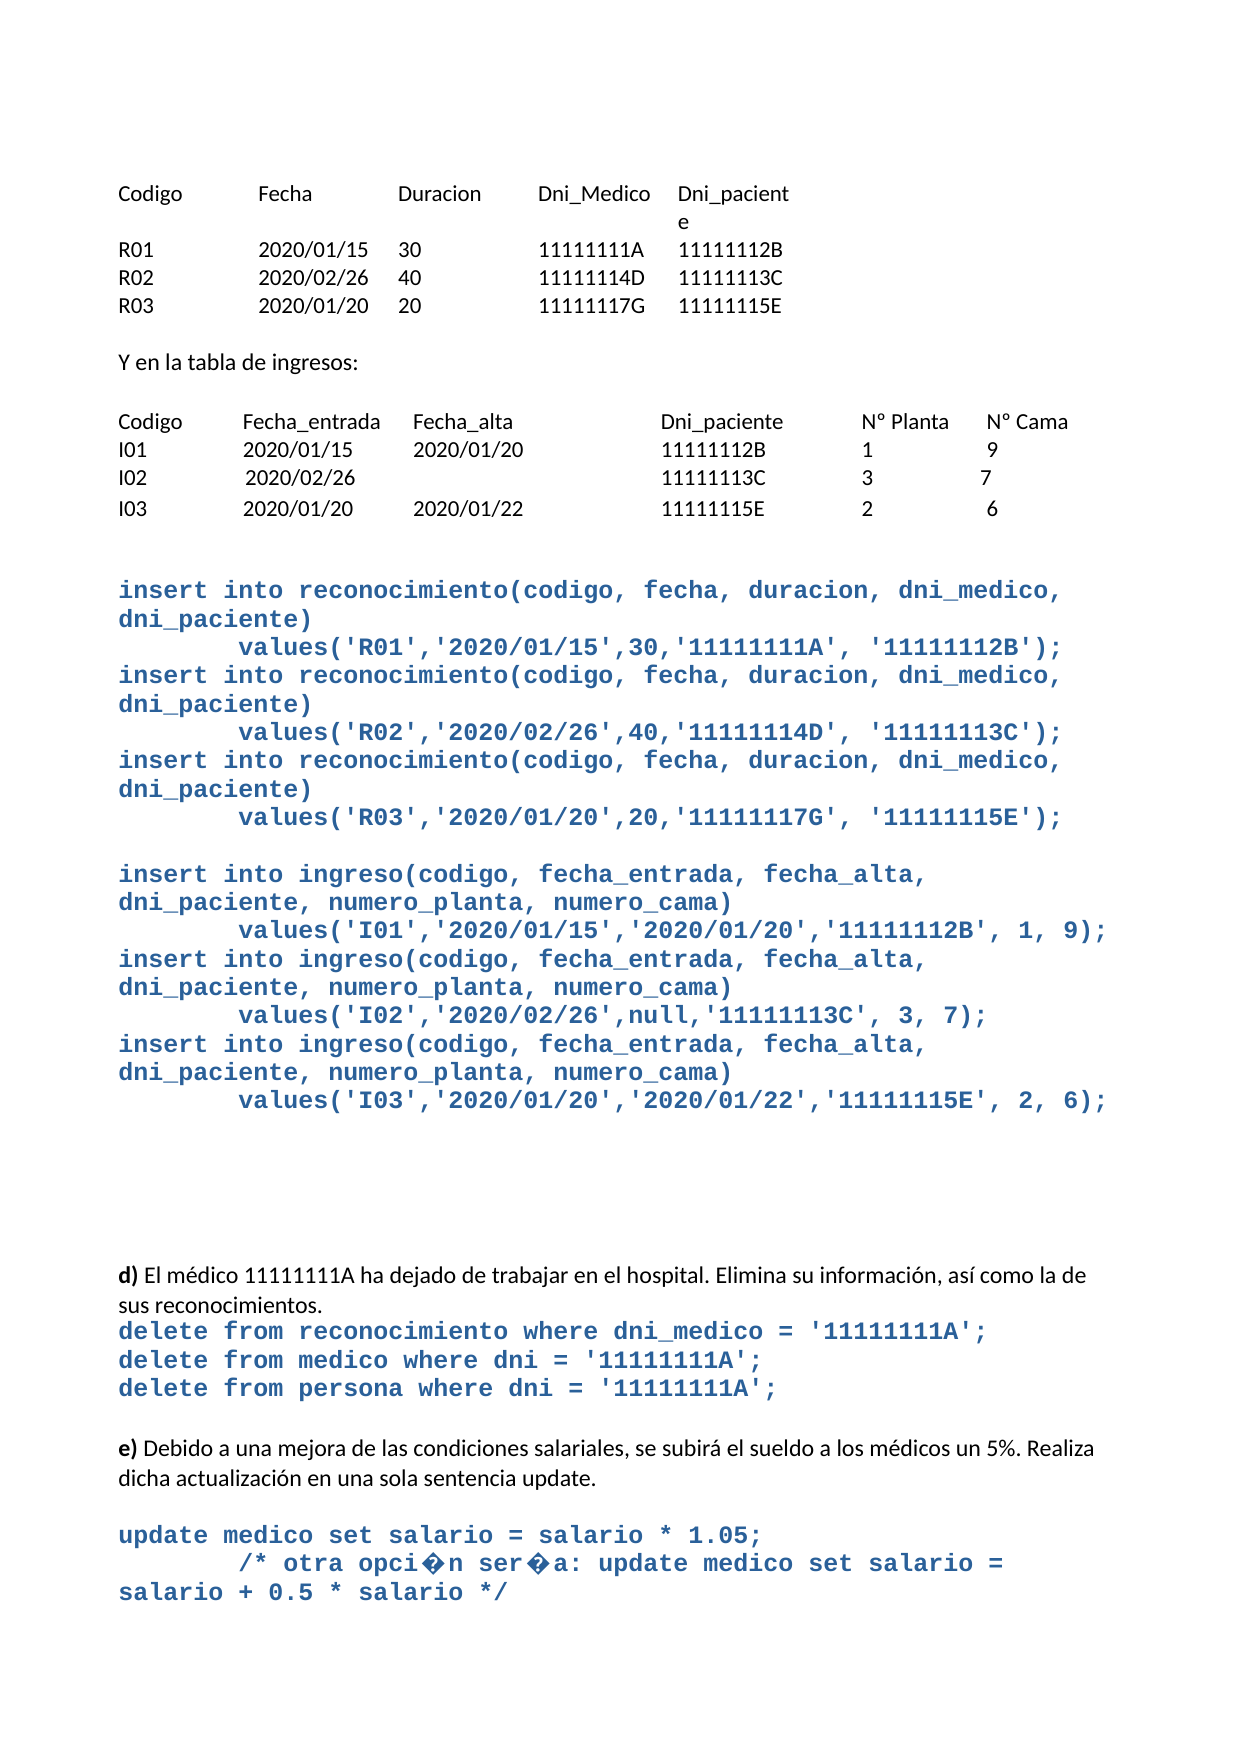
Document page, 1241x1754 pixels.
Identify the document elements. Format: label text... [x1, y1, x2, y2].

text insert into reconocimiento(codigo, fecha, duracion, dni_medico, dni_paciente) [118, 578, 1122, 635]
table_header Fecha_entrada [231, 407, 402, 435]
table_cell 11111114D [527, 263, 666, 291]
table_cell 2020/01/20 [231, 494, 402, 522]
text insert into reconocimiento(codigo, fecha, duracion, dni_medico, dni_paciente) [118, 663, 1122, 720]
table_header Fecha_alta [402, 407, 649, 435]
table_cell R01 [107, 235, 247, 263]
text delete from medico where dni = '11111111A'; [118, 1347, 1122, 1376]
table_cell 30 [387, 235, 527, 263]
table_cell 11111113C [649, 463, 850, 494]
table_cell 11111115E [649, 494, 850, 522]
table_cell 2020/01/20 [402, 435, 649, 463]
table_cell 11111112B [666, 235, 806, 263]
text d) El médico 11111111A ha dejado de trabajar en el hospital. Elimina su información, así como la de sus reconocimientos. [118, 1260, 1122, 1319]
table_cell 2020/01/20 [247, 291, 387, 319]
table_cell 11111115E [666, 291, 806, 319]
table_cell 11111113C [666, 263, 806, 291]
table_cell R02 [107, 263, 247, 291]
table_cell 11111112B [649, 435, 850, 463]
text Y en la tabla de ingresos: [118, 347, 1122, 377]
table_header Dni_paciente [649, 407, 850, 435]
table_cell 1 [850, 435, 975, 463]
table_cell R03 [107, 291, 247, 319]
table_header Duracion [387, 179, 527, 235]
table_cell 7 [969, 463, 1169, 494]
table_header Nº Planta [850, 407, 975, 435]
table_cell 40 [387, 263, 527, 291]
table_header Codigo [107, 407, 231, 435]
table_cell I03 [107, 494, 231, 522]
table_header Dni_paciente [666, 179, 806, 235]
table_cell 2020/02/26 [247, 263, 387, 291]
text values('R02','2020/02/26',40,'11111114D', '11111113C'); [118, 720, 1122, 748]
table_header Fecha [247, 179, 387, 235]
text /* otra opci�n ser�a: update medico set salario = salario + 0.5 * salario */ [118, 1551, 1122, 1607]
text insert into ingreso(codigo, fecha_entrada, fecha_alta, dni_paciente, numero_planta, numero_cama) [118, 1031, 1122, 1088]
text insert into reconocimiento(codigo, fecha, duracion, dni_medico, dni_paciente) [118, 748, 1122, 805]
text delete from reconocimiento where dni_medico = '11111111A'; [118, 1319, 1122, 1347]
table_cell 2 [850, 494, 975, 522]
table_cell 2020/01/15 [247, 235, 387, 263]
text values('R01','2020/01/15',30,'11111111A', '11111112B'); [118, 635, 1122, 663]
text insert into ingreso(codigo, fecha_entrada, fecha_alta, dni_paciente, numero_planta, numero_cama) [118, 946, 1122, 1003]
text values('I01','2020/01/15','2020/01/20','11111112B', 1, 9); [118, 918, 1122, 946]
table_cell 11111111A [527, 235, 666, 263]
table_cell 20 [387, 291, 527, 319]
table_cell I02 2020/02/26 [107, 463, 402, 494]
table_cell 2020/01/22 [402, 494, 649, 522]
table_header Dni_Medico [527, 179, 666, 235]
table_header Codigo [107, 179, 247, 235]
text values('I02','2020/02/26',null,'11111113C', 3, 7); [118, 1003, 1122, 1031]
table_cell 11111117G [527, 291, 666, 319]
table_cell 6 [975, 494, 1169, 522]
text values('I03','2020/01/20','2020/01/22','11111115E', 2, 6); [118, 1088, 1122, 1116]
text values('R03','2020/01/20',20,'11111117G', '11111115E'); [118, 805, 1122, 833]
table_cell 3 [850, 463, 968, 494]
table_cell 2020/01/15 [231, 435, 402, 463]
text e) Debido a una mejora de las condiciones salariales, se subirá el sueldo a los médicos un 5%. Realiza dicha actualización en una sola sentencia update. [118, 1433, 1122, 1492]
table_cell [402, 463, 649, 494]
text delete from persona where dni = '11111111A'; [118, 1376, 1122, 1404]
table_cell I01 [107, 435, 231, 463]
text insert into ingreso(codigo, fecha_entrada, fecha_alta, dni_paciente, numero_planta, numero_cama) [118, 861, 1122, 918]
text update medico set salario = salario * 1.05; [118, 1522, 1122, 1551]
table_cell 9 [975, 435, 1169, 463]
table_header Nº Cama [975, 407, 1169, 435]
